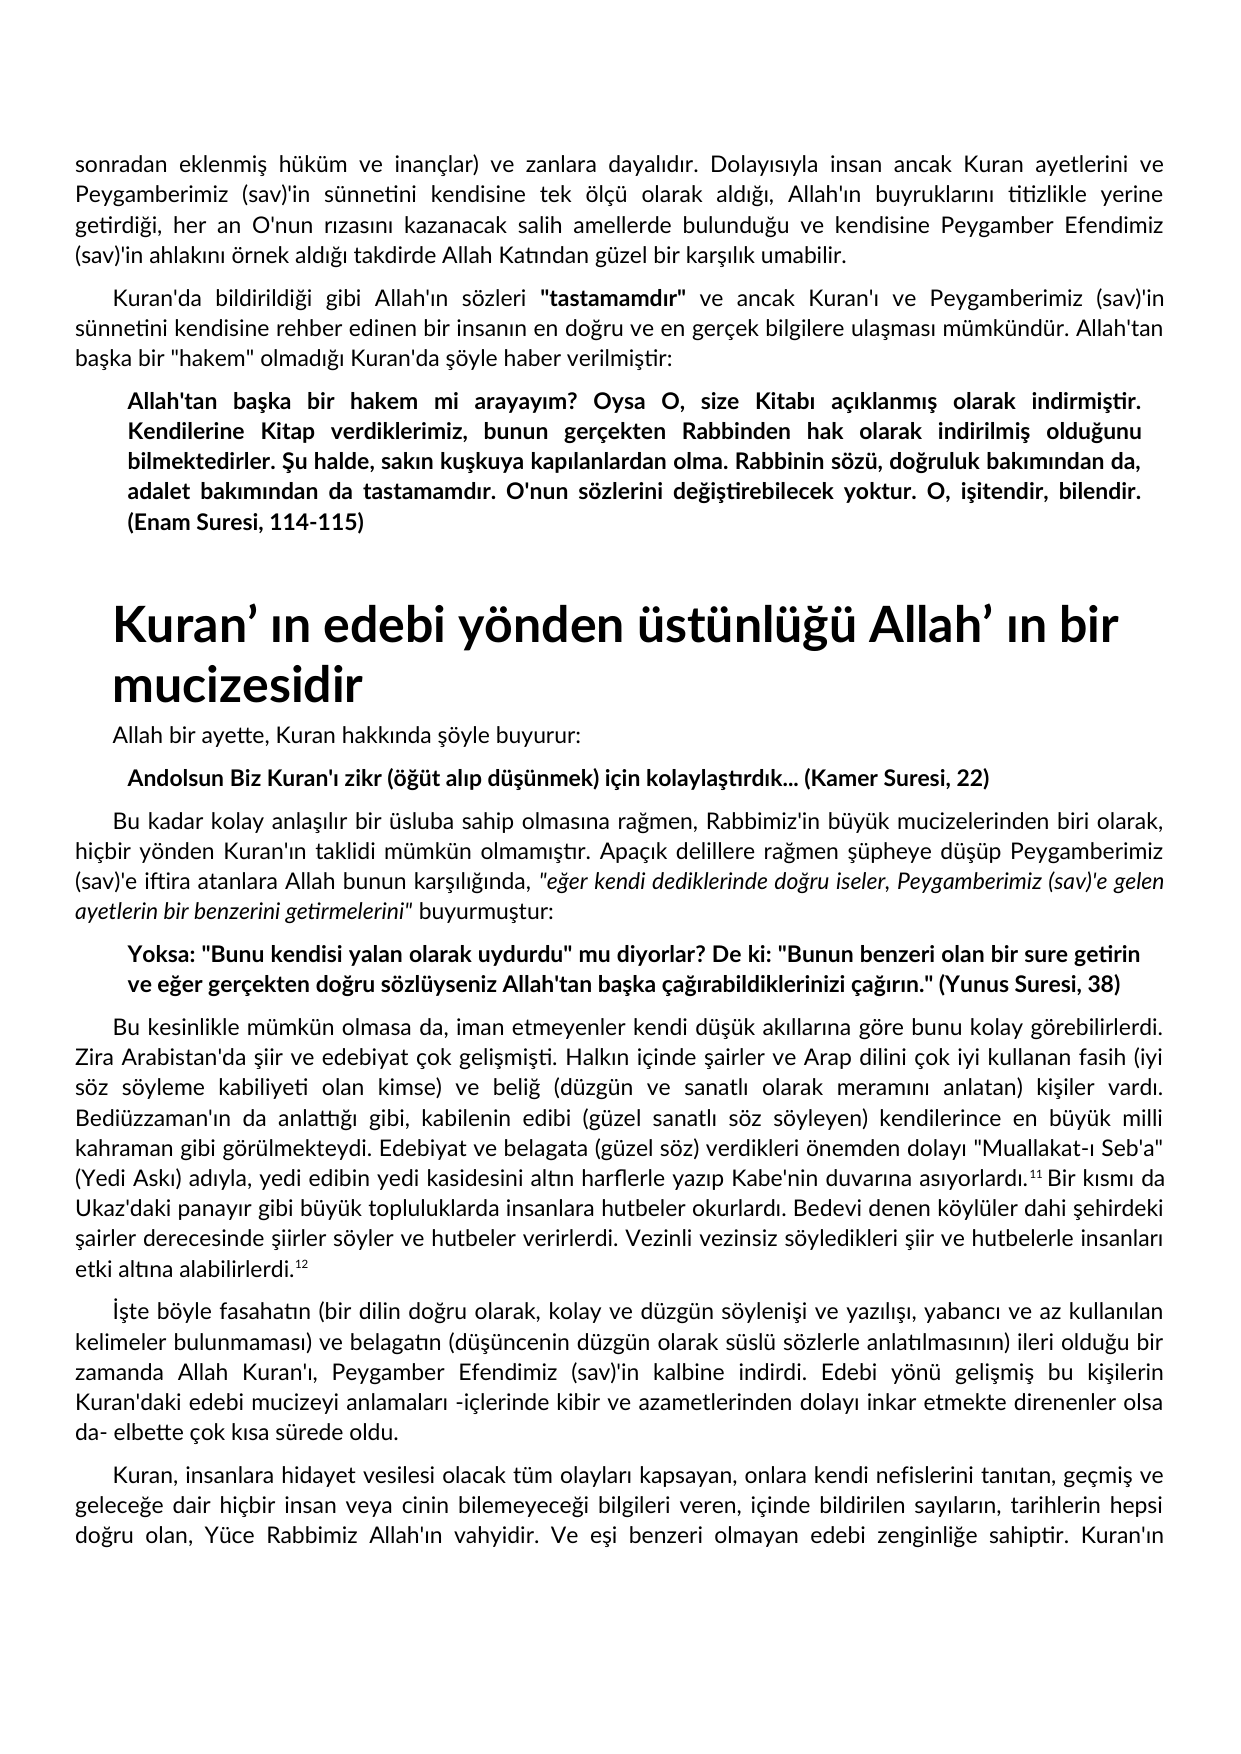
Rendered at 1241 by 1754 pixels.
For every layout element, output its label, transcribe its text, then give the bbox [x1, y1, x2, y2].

text Allah bir ayette, Kuran hakkında şöyle buyurur: [75, 721, 1165, 748]
text Kuran'da bildirildiği gibi Allah'ın sözleri "tastamamdır" ve ancak Kuran'ı ve Peygamberimiz (sav)'in sünnetini kendisine rehber edinen bir insanın en doğru ve en gerçek bilgilere ulaşması mümkündür. Allah'tan başka bir "hakem" olmadığı Kuran'da şöyle haber verilmiştir: [75, 283, 1165, 371]
text sonradan eklenmiş hüküm ve inançlar) ve zanlara dayalıdır. Dolayısıyla insan ancak Kuran ayetlerini ve Peygamberimiz (sav)'in sünnetini kendisine tek ölçü olarak aldığı, Allah'ın buyruklarını titizlikle yerine getirdiği, her an O'nun rızasını kazanacak salih amellerde bulunduğu ve kendisine Peygamber Efendimiz (sav)'in ahlakını örnek aldığı takdirde Allah Katından güzel bir karşılık umabilir. [75, 150, 1165, 268]
text Kuran, insanlara hidayet vesilesi olacak tüm olayları kapsayan, onlara kendi nefislerini tanıtan, geçmiş ve geleceğe dair hiçbir insan veya cinin bilemeyeceği bilgileri veren, içinde bildirilen sayıların, tarihlerin hepsi doğru olan, Yüce Rabbimiz Allah'ın vahyidir. Ve eşi benzeri olmayan edebi zenginliğe sahiptir. Kuran'ın [75, 1461, 1165, 1548]
text Allah'tan başka bir hakem mi arayayım? Oysa O, size Kitabı açıklanmış olarak indirmiştir. Kendilerine Kitap verdiklerimiz, bunun gerçekten Rabbinden hak olarak indirilmiş olduğunu bilmektedirler. Şu halde, sakın kuşkuya kapılanlardan olma. Rabbinin sözü, doğruluk bakımından da, adalet bakımından da tastamamdır. O'nun sözlerini değiştirebilecek yoktur. O, işitendir, bilendir. (Enam Suresi, 114-115) [127, 386, 1143, 535]
text İşte böyle fasahatın (bir dilin doğru olarak, kolay ve düzgün söylenişi ve yazılışı, yabancı ve az kullanılan kelimeler bulunmaması) ve belagatın (düşüncenin düzgün olarak süslü sözlerle anlatılmasının) ileri olduğu bir zamanda Allah Kuran'ı, Peygamber Efendimiz (sav)'in kalbine indirdi. Edebi yönü gelişmiş bu kişilerin Kuran'daki edebi mucizeyi anlamaları -içlerinde kibir ve azametlerinden dolayı inkar etmekte direnenler olsa da- elbette çok kısa sürede oldu. [75, 1297, 1165, 1445]
text Andolsun Biz Kuran'ı zikr (öğüt alıp düşünmek) için kolaylaştırdık... (Kamer Suresi, 22) [127, 764, 1143, 791]
text Bu kesinlikle mümkün olmasa da, iman etmeyenler kendi düşük akıllarına göre bunu kolay görebilirlerdi. Zira Arabistan'da şiir ve edebiyat çok gelişmişti. Halkın içinde şairler ve Arap dilini çok iyi kullanan fasih (iyi söz söyleme kabiliyeti olan kimse) ve beliğ (düzgün ve sanatlı olarak meramını anlatan) kişiler vardı. Bediüzzaman'ın da anlattığı gibi, kabilenin edibi (güzel sanatlı söz söyleyen) kendilerince en büyük milli kahraman gibi görülmekteydi. Edebiyat ve belagata (güzel söz) verdikleri önemden dolayı "Muallakat-ı Seb'a" (Yedi Askı) adıyla, yedi edibin yedi kasidesini altın harflerle yazıp Kabe'nin duvarına asıyorlardı.11 Bir kısmı da Ukaz'daki panayır gibi büyük topluluklarda insanlara hutbeler okurlardı. Bedevi denen köylüler dahi şehirdeki şairler derecesinde şiirler söyler ve hutbeler verirlerdi. Vezinli vezinsiz söyledikleri şiir ve hutbelerle insanları etki altına alabilirlerdi.12 [75, 1013, 1165, 1282]
text Bu kadar kolay anlaşılır bir üsluba sahip olmasına rağmen, Rabbimiz'in büyük mucizelerinden biri olarak, hiçbir yönden Kuran'ın taklidi mümkün olmamıştır. Apaçık delillere rağmen şüpheye düşüp Peygamberimiz (sav)'e iftira atanlara Allah bunun karşılığında, "eğer kendi dediklerinde doğru iseler, Peygamberimiz (sav)'e gelen ayetlerin bir benzerini getirmelerini" buyurmuştur: [75, 806, 1165, 924]
subtitle Kuran’ ın edebi yönden üstünlüğü Allah’ ın bir mucizesidir [112, 593, 1165, 713]
text Yoksa: "Bunu kendisi yalan olarak uydurdu" mu diyorlar? De ki: "Bunun benzeri olan bir sure getirin ve eğer gerçekten doğru sözlüyseniz Allah'tan başka çağırabildiklerinizi çağırın." (Yunus Suresi, 38) [127, 940, 1143, 997]
